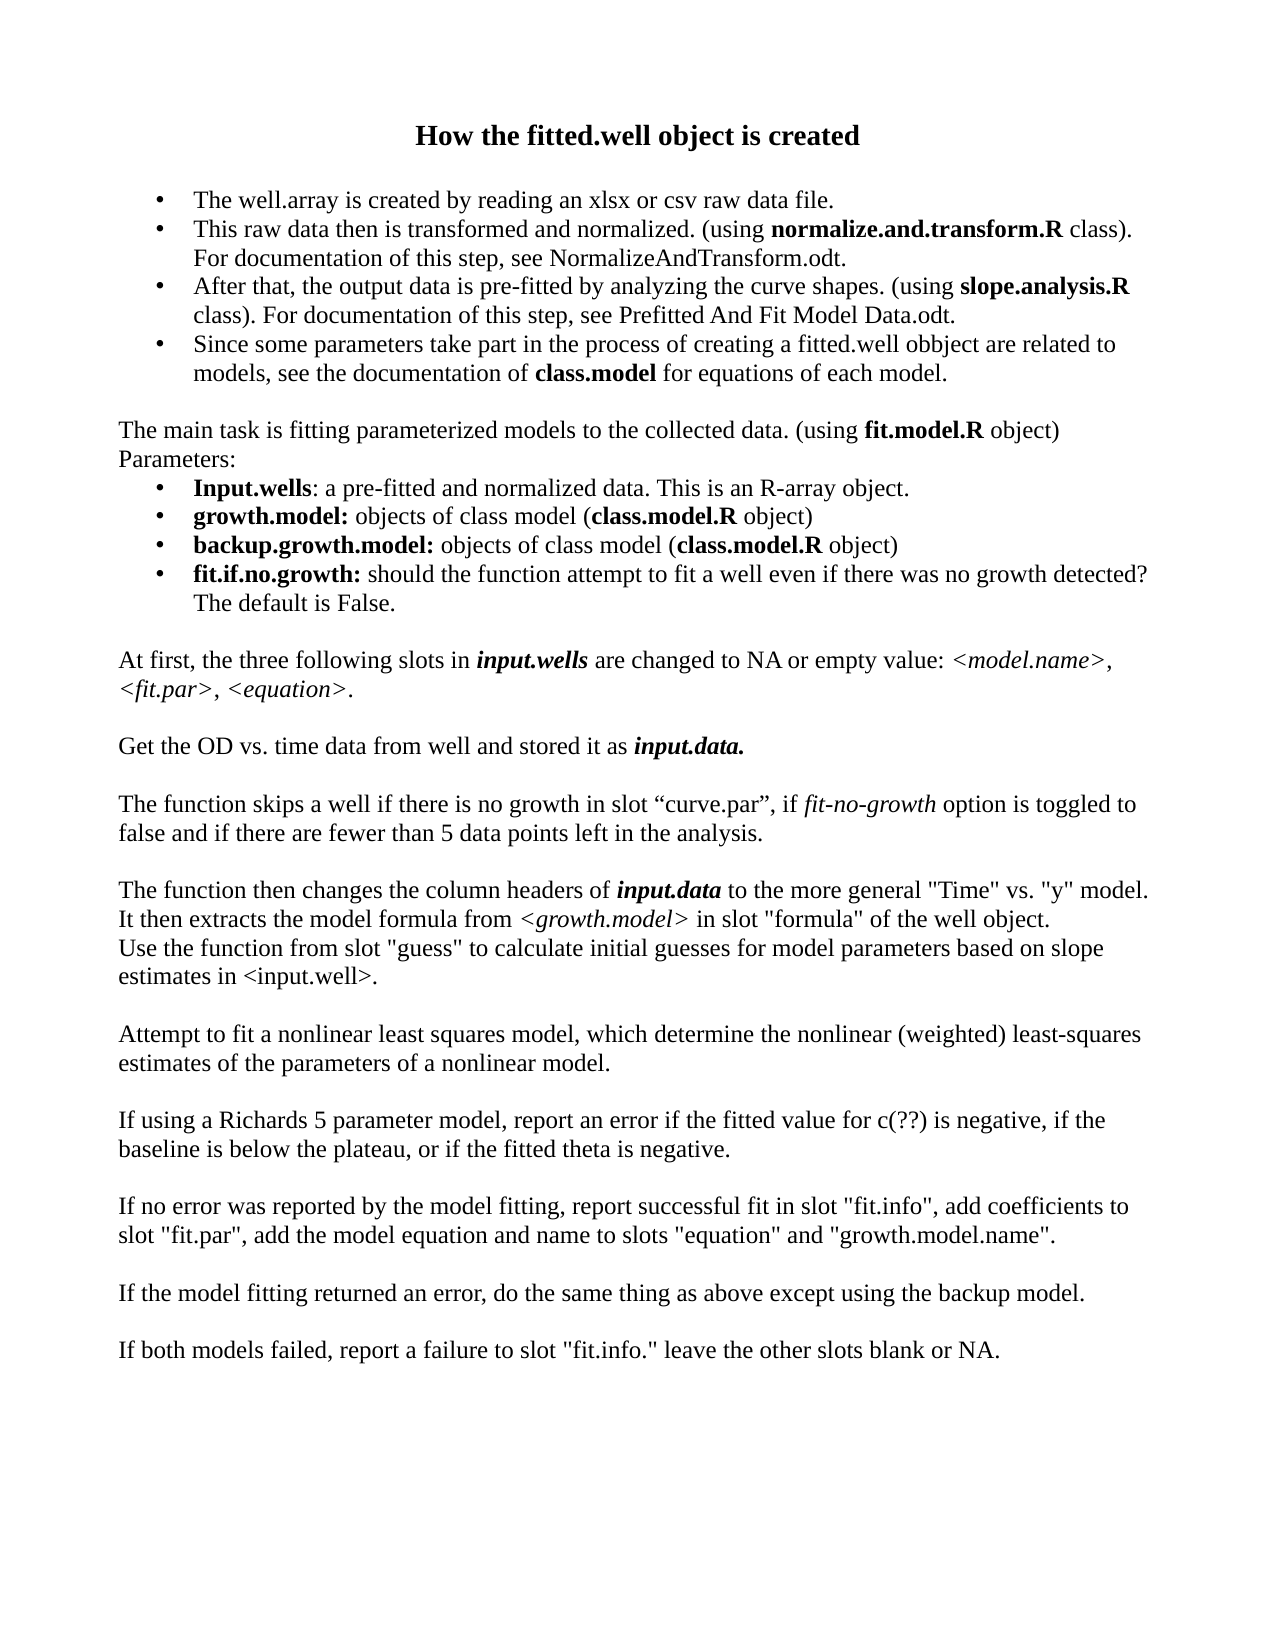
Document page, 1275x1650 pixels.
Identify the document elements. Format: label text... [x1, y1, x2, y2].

text If both models failed, report a failure to slot "fit.info." leave the other slots blank or NA. [118, 1335, 1157, 1364]
text Attempt to fit a nonlinear least squares model, which determine the nonlinear (weighted) least-squares estimates of the parameters of a nonlinear model. [118, 1019, 1157, 1076]
text If no error was reported by the model fitting, report successful fit in slot "fit.info", add coefficients to slot "fit.par", add the model equation and name to slots "equation" and "growth.model.name". [118, 1191, 1157, 1249]
list After that, the output data is pre-fitted by analyzing the curve shapes. (using slope.analysis.R class). For documentation of this step, see Prefitted And Fit Model Data.odt. [156, 271, 1157, 329]
list growth.model: objects of class model (class.model.R object) [156, 501, 1157, 530]
text The function skips a well if there is no growth in slot “curve.par”, if fit-no-growth option is toggled to false and if there are fewer than 5 data points left in the analysis. [118, 789, 1157, 846]
text If the model fitting returned an error, do the same thing as above except using the backup model. [118, 1278, 1157, 1306]
text The function then changes the column headers of input.data to the more general "Time" vs. "y" model. It then extracts the model formula from <growth.model> in slot "formula" of the well object. [118, 875, 1157, 933]
text The main task is fitting parameterized models to the collected data. (using fit.model.R object) [118, 415, 1157, 444]
text Parameters: [118, 444, 1157, 473]
list Input.wells: a pre-fitted and normalized data. This is an R-array object. [156, 473, 1157, 501]
text Get the OD vs. time data from well and stored it as input.data. [118, 731, 1157, 760]
list This raw data then is transformed and normalized. (using normalize.and.transform.R class). For documentation of this step, see NormalizeAndTransform.odt. [156, 214, 1157, 271]
list The well.array is created by reading an xlsx or csv raw data file. [156, 185, 1157, 214]
text At first, the three following slots in input.wells are changed to NA or empty value: <model.name>, <fit.par>, <equation>. [118, 645, 1157, 703]
list fit.if.no.growth: should the function attempt to fit a well even if there was no growth detected? The default is False. [156, 559, 1157, 616]
list backup.growth.model: objects of class model (class.model.R object) [156, 530, 1157, 559]
text If using a Richards 5 parameter model, report an error if the fitted value for c(??) is negative, if the baseline is below the plateau, or if the fitted theta is negative. [118, 1105, 1157, 1163]
text How the fitted.well object is created [118, 118, 1157, 152]
text Use the function from slot "guess" to calculate initial guesses for model parameters based on slope estimates in <input.well>. [118, 933, 1157, 990]
list Since some parameters take part in the process of creating a fitted.well obbject are related to models, see the documentation of class.model for equations of each model. [156, 329, 1157, 386]
